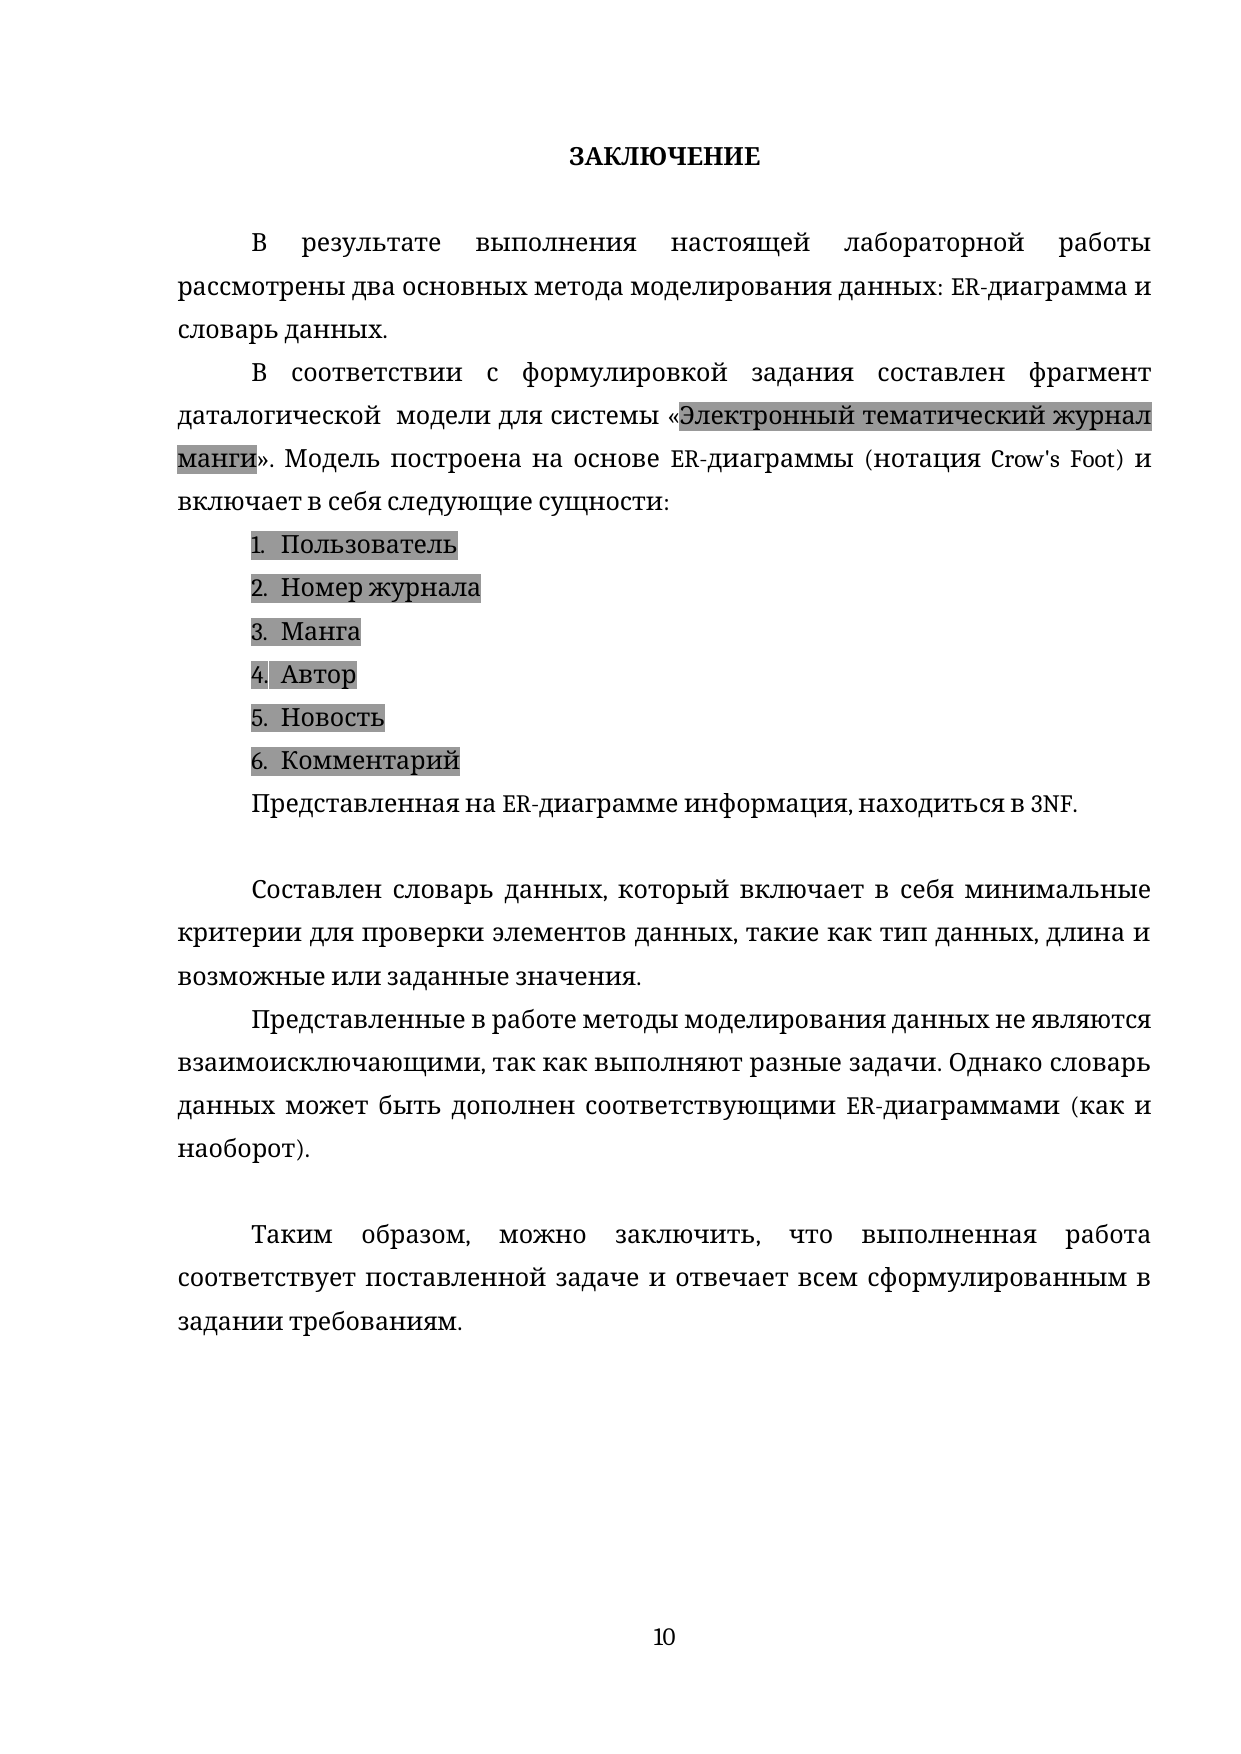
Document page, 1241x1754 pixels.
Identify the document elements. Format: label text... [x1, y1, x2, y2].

list Манга [251, 617, 1152, 646]
list Автор [251, 661, 1152, 689]
text Представленная на ER-диаграмме информация, находиться в 3NF. [177, 790, 1152, 819]
list Пользователь [251, 531, 1152, 560]
list Номер журнала [251, 574, 1152, 603]
list Новость [251, 704, 1152, 732]
text ЗАКЛЮЧЕНИЕ [177, 143, 1152, 172]
list Комментарий [251, 747, 1152, 776]
text Представленные в работе методы моделирования данных не являются взаимоисключающими, так как выполняют разные задачи. Однако словарь данных может быть дополнен соответствующими ER-диаграммами (как и наоборот). [177, 1006, 1152, 1164]
text Составлен словарь данных, который включает в себя минимальные критерии для проверки элементов данных, такие как тип данных, длина и возможные или заданные значения. [177, 876, 1152, 991]
text Таким образом, можно заключить, что выполненная работа соответствует поставленной задаче и отвечает всем сформулированным в задании требованиям. [177, 1221, 1152, 1336]
text В соответствии с формулировкой задания составлен фрагмент даталогической модели для системы «Электронный тематический журнал манги». Модель построена на основе ER-диаграммы (нотация Crow's Foot) и включает в себя следующие сущности: [177, 359, 1152, 517]
text В результате выполнения настоящей лабораторной работы рассмотрены два основных метода моделирования данных: ER-диаграмма и словарь данных. [177, 229, 1152, 344]
